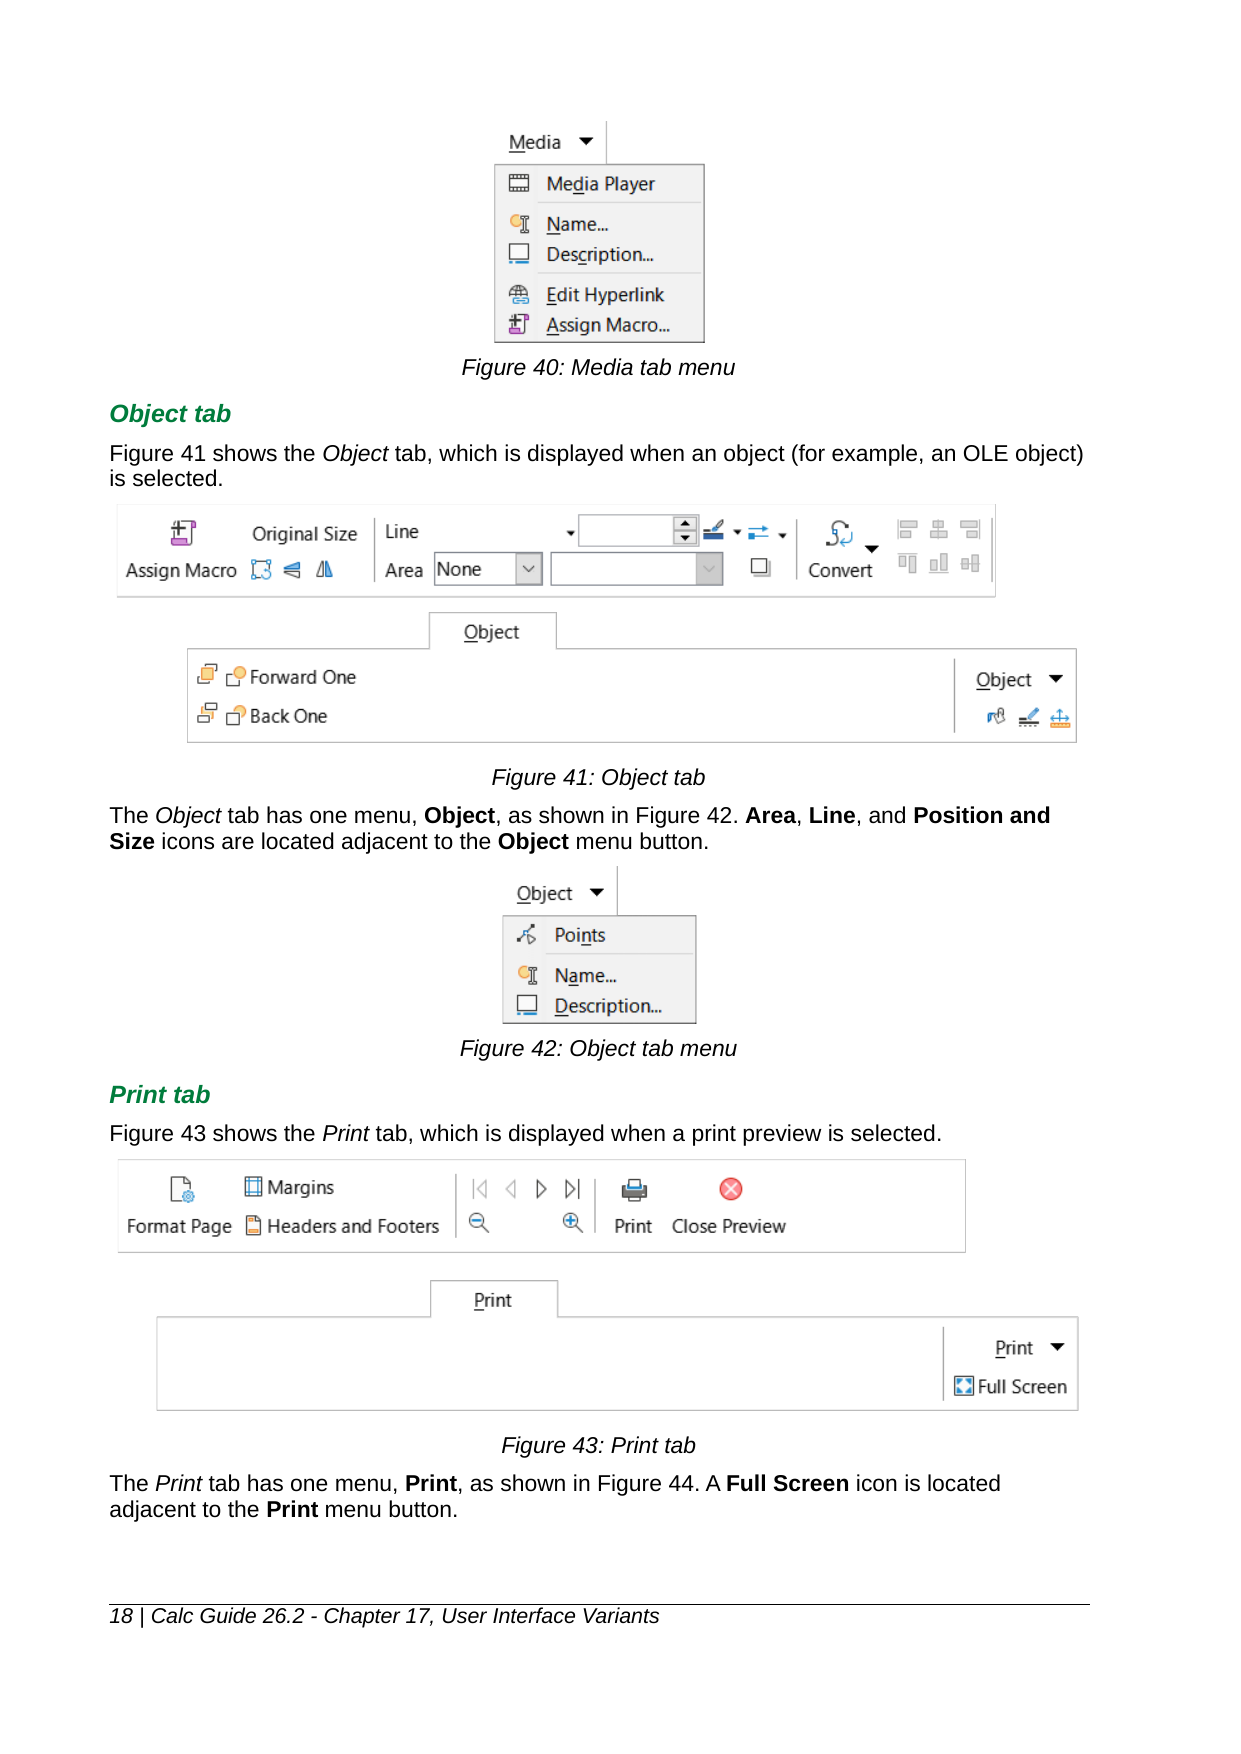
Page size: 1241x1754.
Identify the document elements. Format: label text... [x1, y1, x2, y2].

text Figure 43 shows the Print tab, which is displayed when a print preview is selected. [109, 1121, 1090, 1147]
picture [502, 866, 697, 1024]
text Figure 42: Object tab menu [459, 1036, 739, 1061]
subtitle Object tab [109, 400, 1090, 428]
text The Object tab has one menu, Object, as shown in Figure 42. Area, Line, and Position and Size icons are located adjacent to the Object menu button. [109, 803, 1090, 854]
picture [117, 1159, 1082, 1421]
text Figure 41 shows the Object tab, which is displayed when an object (for example, an OLE object) is selected. [109, 440, 1090, 492]
subtitle Print tab [109, 1081, 1090, 1109]
picture [116, 504, 1083, 753]
text The Print tab has one menu, Print, as shown in Figure 44. A Full Screen icon is located adjacent to the Print menu button. [109, 1471, 1090, 1522]
text Figure 40: Media tab menu [461, 355, 737, 381]
text Figure 41: Object tab [117, 765, 1082, 791]
text Figure 43: Print tab [118, 1433, 1081, 1458]
picture [494, 121, 705, 343]
